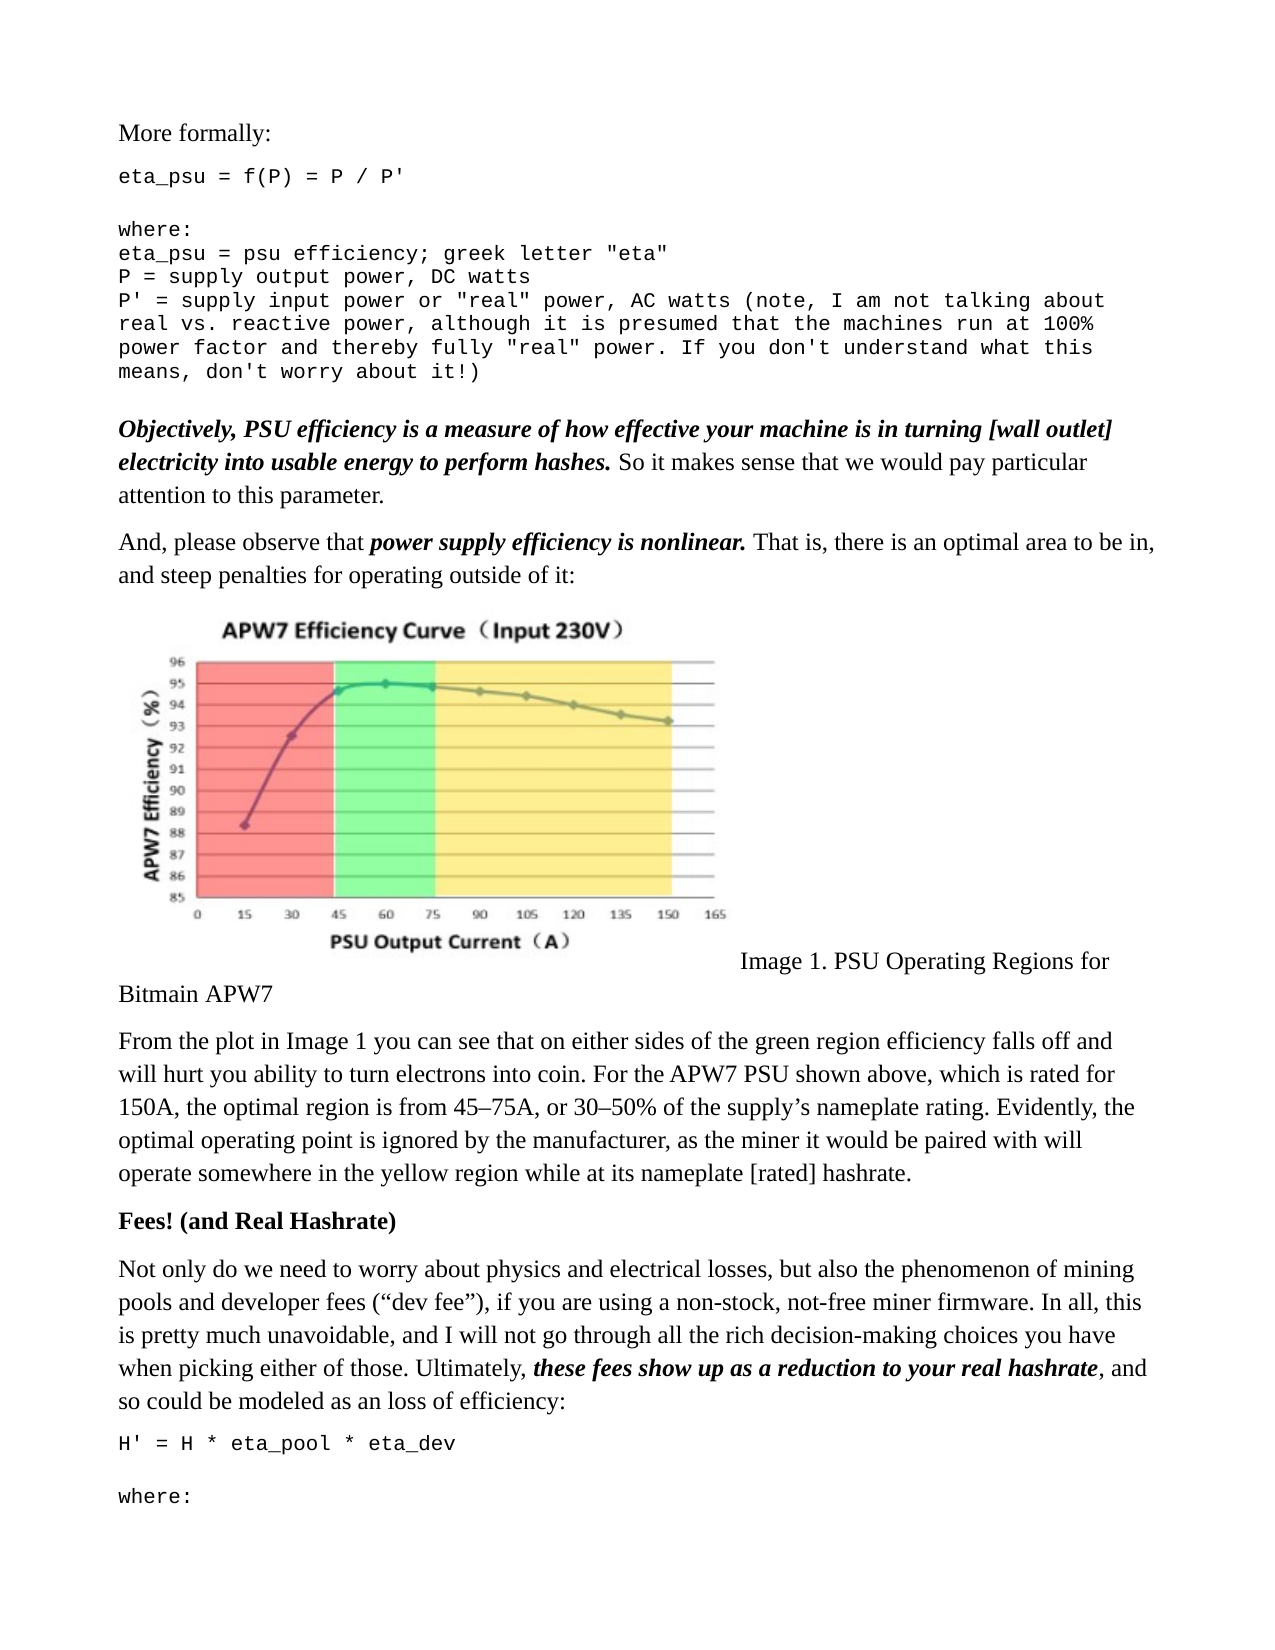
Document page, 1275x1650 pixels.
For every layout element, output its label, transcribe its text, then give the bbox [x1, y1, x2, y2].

text where: [118, 1486, 1157, 1510]
text P = supply output power, DC watts [118, 266, 1157, 290]
text eta_psu = psu efficiency; greek letter "eta" [118, 242, 1157, 266]
text And, please observe that power supply efficiency is nonlinear. That is, there is an optimal area to be in, and steep penalties for operating outside of it: [118, 527, 1157, 589]
text Not only do we need to worry about physics and electrical losses, but also the phenomenon of mining pools and developer fees (“dev fee”), if you are using a non-stock, not-free miner firmware. In all, this is pretty much unavoidable, and I will not go through all the rich decision-making choices you have when picking either of those. Ultimately, these fees show up as a reduction to your real hashrate, and so could be modeled as an loss of efficiency: [118, 1254, 1157, 1414]
text From the plot in Image 1 you can see that on either sides of the green region efficiency falls off and will hurt you ability to turn electrons into coin. For the APW7 PSU shown above, which is rated for 150A, the optimal region is from 45–75A, or 30–50% of the supply’s nameplate rating. Evidently, the optimal operating point is ignored by the manufacturer, as the miner it would be paired with will operate somewhere in the yellow region while at its nameplate [rated] hashrate. [118, 1026, 1157, 1187]
text Image 1. PSU Operating Regions for Bitmain APW7 [118, 608, 1157, 1007]
text P' = supply input power or "real" power, AC watts (note, I am not talking about real vs. reactive power, although it is presumed that the machines run at 100% power factor and thereby fully "real" power. If you don't understand what this means, don't worry about it!) [118, 290, 1157, 384]
picture [118, 608, 740, 969]
text where: [118, 219, 1157, 242]
text Objectively, PSU efficiency is a measure of how effective your machine is in turning [wall outlet] electricity into usable energy to perform hashes. So it makes sense that we would pay particular attention to this parameter. [118, 414, 1157, 509]
text Fees! (and Real Hashrate) [118, 1206, 1157, 1235]
text eta_psu = f(P) = P / P' [118, 166, 1157, 189]
text H' = H * eta_pool * eta_dev [118, 1433, 1157, 1457]
text More formally: [118, 118, 1157, 147]
